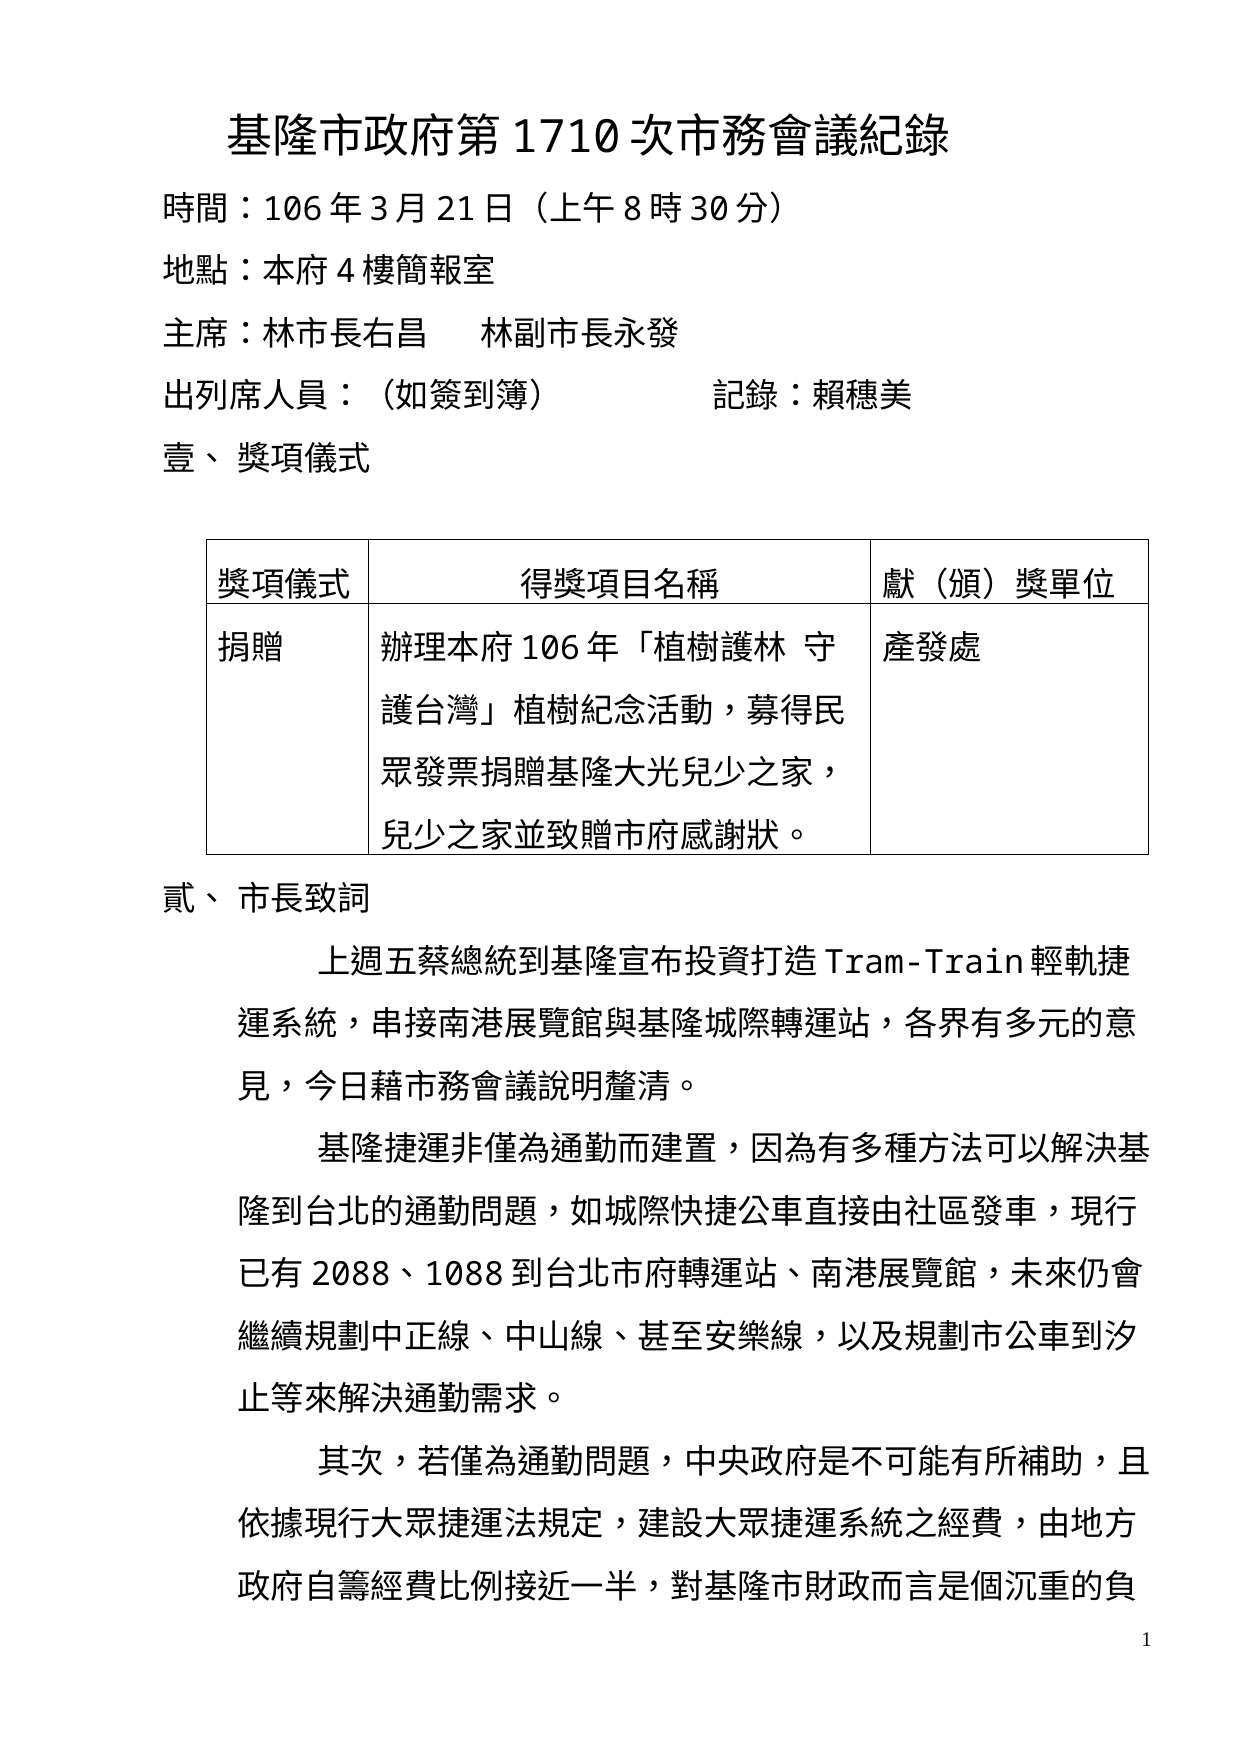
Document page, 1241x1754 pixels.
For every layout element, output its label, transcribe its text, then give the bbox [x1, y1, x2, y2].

table_cell 產發處 [871, 604, 1148, 853]
list 獎項儀式 [162, 414, 1152, 476]
table_cell 捐贈 [207, 604, 368, 853]
text 時間：106年3月21日（上午8時30分） [139, 164, 1152, 226]
text 基隆捷運非僅為通勤而建置，因為有多種方法可以解決基隆到台北的通勤問題，如城際快捷公車直接由社區發車，現行已有2088、1088到台北市府轉運站、南港展覽館，未來仍會繼續規劃中正線、中山線、甚至安樂線，以及規劃市公車到汐止等來解決通勤需求。 [237, 1104, 1152, 1417]
text 其次，若僅為通勤問題，中央政府是不可能有所補助，且依據現行大眾捷運法規定，建設大眾捷運系統之經費，由地方政府自籌經費比例接近一半，對基隆市財政而言是個沉重的負 [237, 1417, 1152, 1604]
text 地點：本府4樓簡報室 [139, 226, 1152, 289]
table_header 獎項儀式 [207, 540, 368, 602]
table_header 獻（頒）獎單位 [871, 540, 1148, 602]
list 市長致詞 [162, 854, 1152, 917]
text 出列席人員：（如簽到簿） 記錄：賴穗美 [139, 351, 1152, 414]
text 基隆市政府第1710次市務會議紀錄 [89, 108, 1152, 164]
table_header 得獎項目名稱 [369, 540, 870, 602]
text 主席：林市長右昌 林副市長永發 [139, 289, 1152, 351]
table_cell 辦理本府106年「植樹護林 守護台灣」植樹紀念活動，募得民眾發票捐贈基隆大光兒少之家，兒少之家並致贈市府感謝狀。 [369, 604, 870, 853]
text 上週五蔡總統到基隆宣布投資打造Tram-Train輕軌捷運系統，串接南港展覽館與基隆城際轉運站，各界有多元的意見，今日藉市務會議說明釐清。 [237, 917, 1152, 1104]
